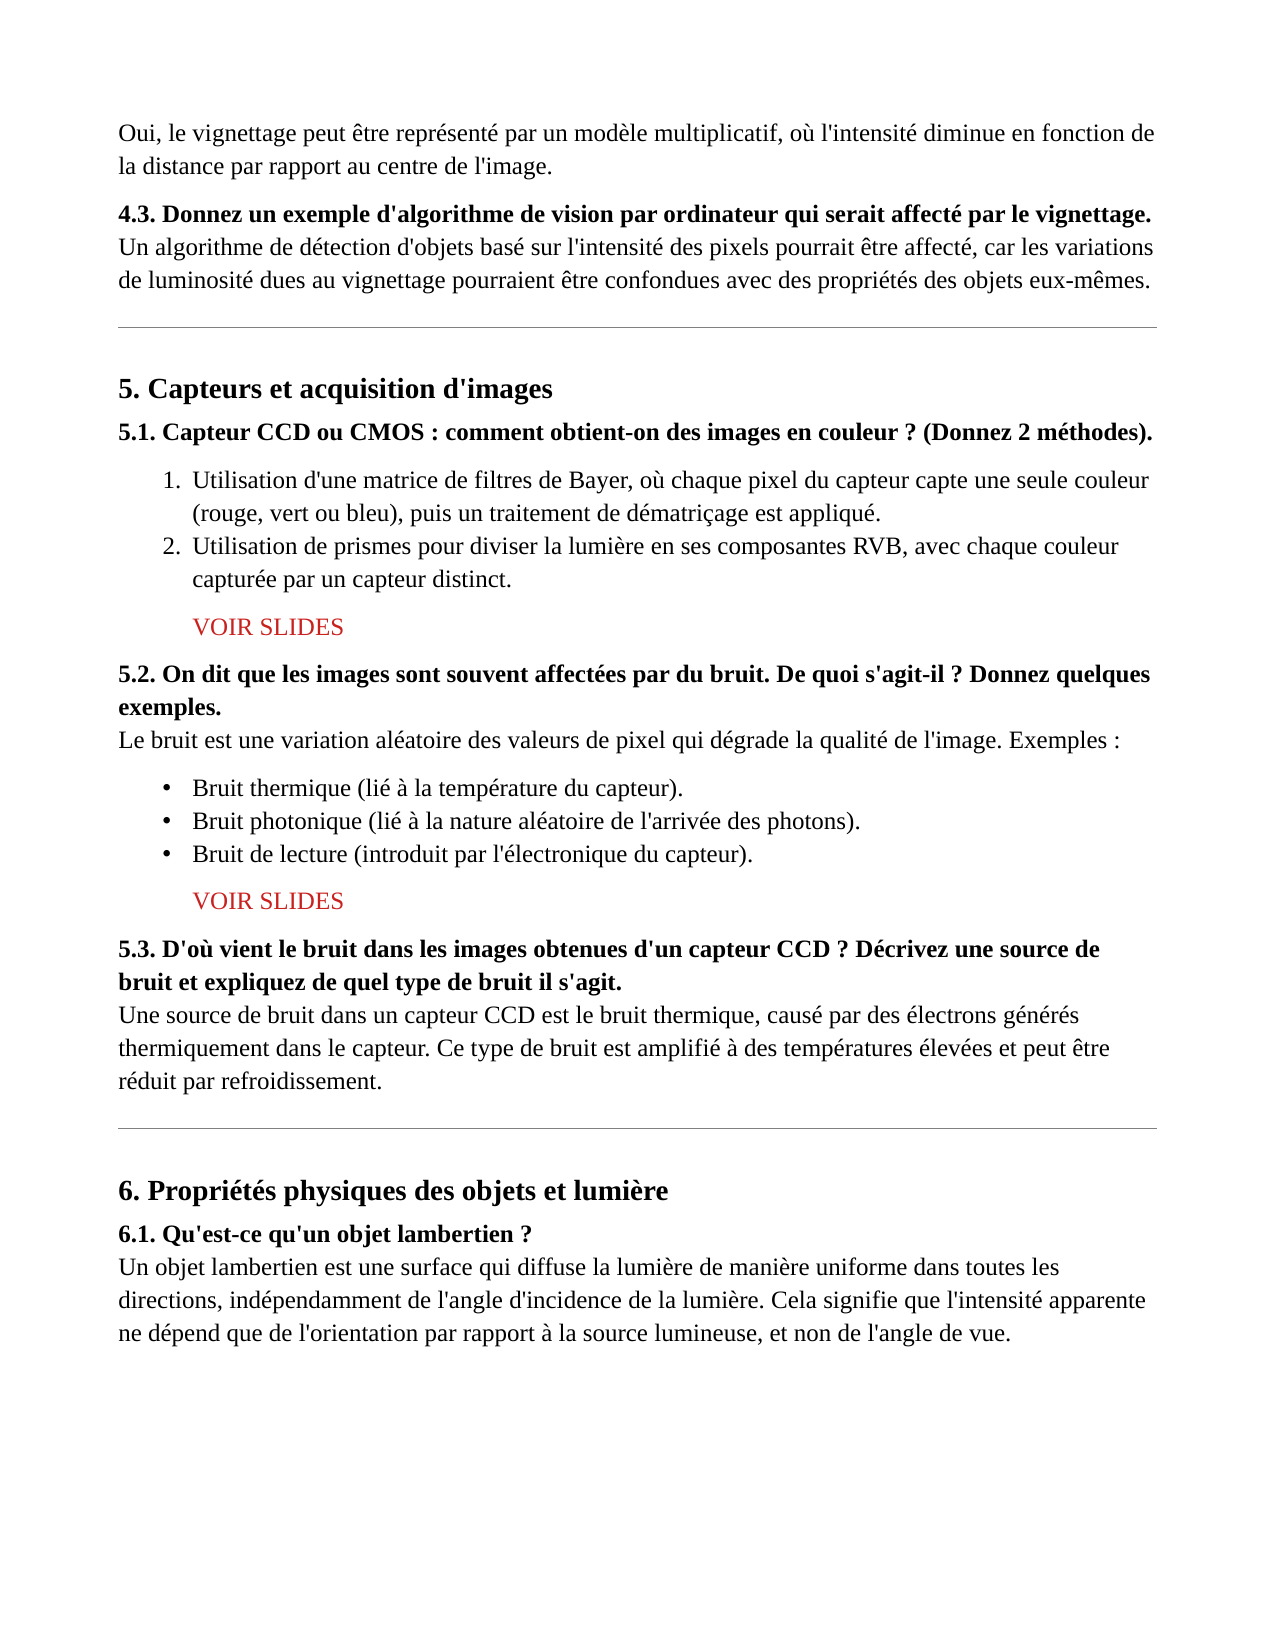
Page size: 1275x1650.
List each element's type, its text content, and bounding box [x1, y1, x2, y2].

list Bruit de lecture (introduit par l'électronique du capteur). [162, 839, 1157, 868]
text 5.3. D'où vient le bruit dans les images obtenues d'un capteur CCD ? Décrivez une source de bruit et expliquez de quel type de bruit il s'agit. Une source de bruit dans un capteur CCD est le bruit thermique, causé par des électrons générés thermiquement dans le capteur. Ce type de bruit est amplifié à des températures élevées et peut être réduit par refroidissement. [118, 934, 1157, 1095]
list VOIR SLIDES [162, 612, 1157, 640]
list Utilisation d'une matrice de filtres de Bayer, où chaque pixel du capteur capte une seule couleur (rouge, vert ou bleu), puis un traitement de dématriçage est appliqué. [162, 465, 1157, 527]
text 4.3. Donnez un exemple d'algorithme de vision par ordinateur qui serait affecté par le vignettage. Un algorithme de détection d'objets basé sur l'intensité des pixels pourrait être affecté, car les variations de luminosité dues au vignettage pourraient être confondues avec des propriétés des objets eux-mêmes. [118, 199, 1157, 293]
text Oui, le vignettage peut être représenté par un modèle multiplicatif, où l'intensité diminue en fonction de la distance par rapport au centre de l'image. [118, 118, 1157, 180]
text 6.1. Qu'est-ce qu'un objet lambertien ? Un objet lambertien est une surface qui diffuse la lumière de manière uniforme dans toutes les directions, indépendamment de l'angle d'incidence de la lumière. Cela signifie que l'intensité apparente ne dépend que de l'orientation par rapport à la source lumineuse, et non de l'angle de vue. [118, 1219, 1157, 1346]
text 5.2. On dit que les images sont souvent affectées par du bruit. De quoi s'agit-il ? Donnez quelques exemples. Le bruit est une variation aléatoire des valeurs de pixel qui dégrade la qualité de l'image. Exemples : [118, 659, 1157, 754]
subtitle 5. Capteurs et acquisition d'images [118, 371, 1157, 405]
list Utilisation de prismes pour diviser la lumière en ses composantes RVB, avec chaque couleur capturée par un capteur distinct. [162, 531, 1157, 593]
list Bruit photonique (lié à la nature aléatoire de l'arrivée des photons). [162, 806, 1157, 834]
list Bruit thermique (lié à la température du capteur). [162, 773, 1157, 802]
text VOIR SLIDES [118, 886, 1157, 915]
text 5.1. Capteur CCD ou CMOS : comment obtient-on des images en couleur ? (Donnez 2 méthodes). [118, 417, 1157, 446]
subtitle 6. Propriétés physiques des objets et lumière [118, 1173, 1157, 1206]
